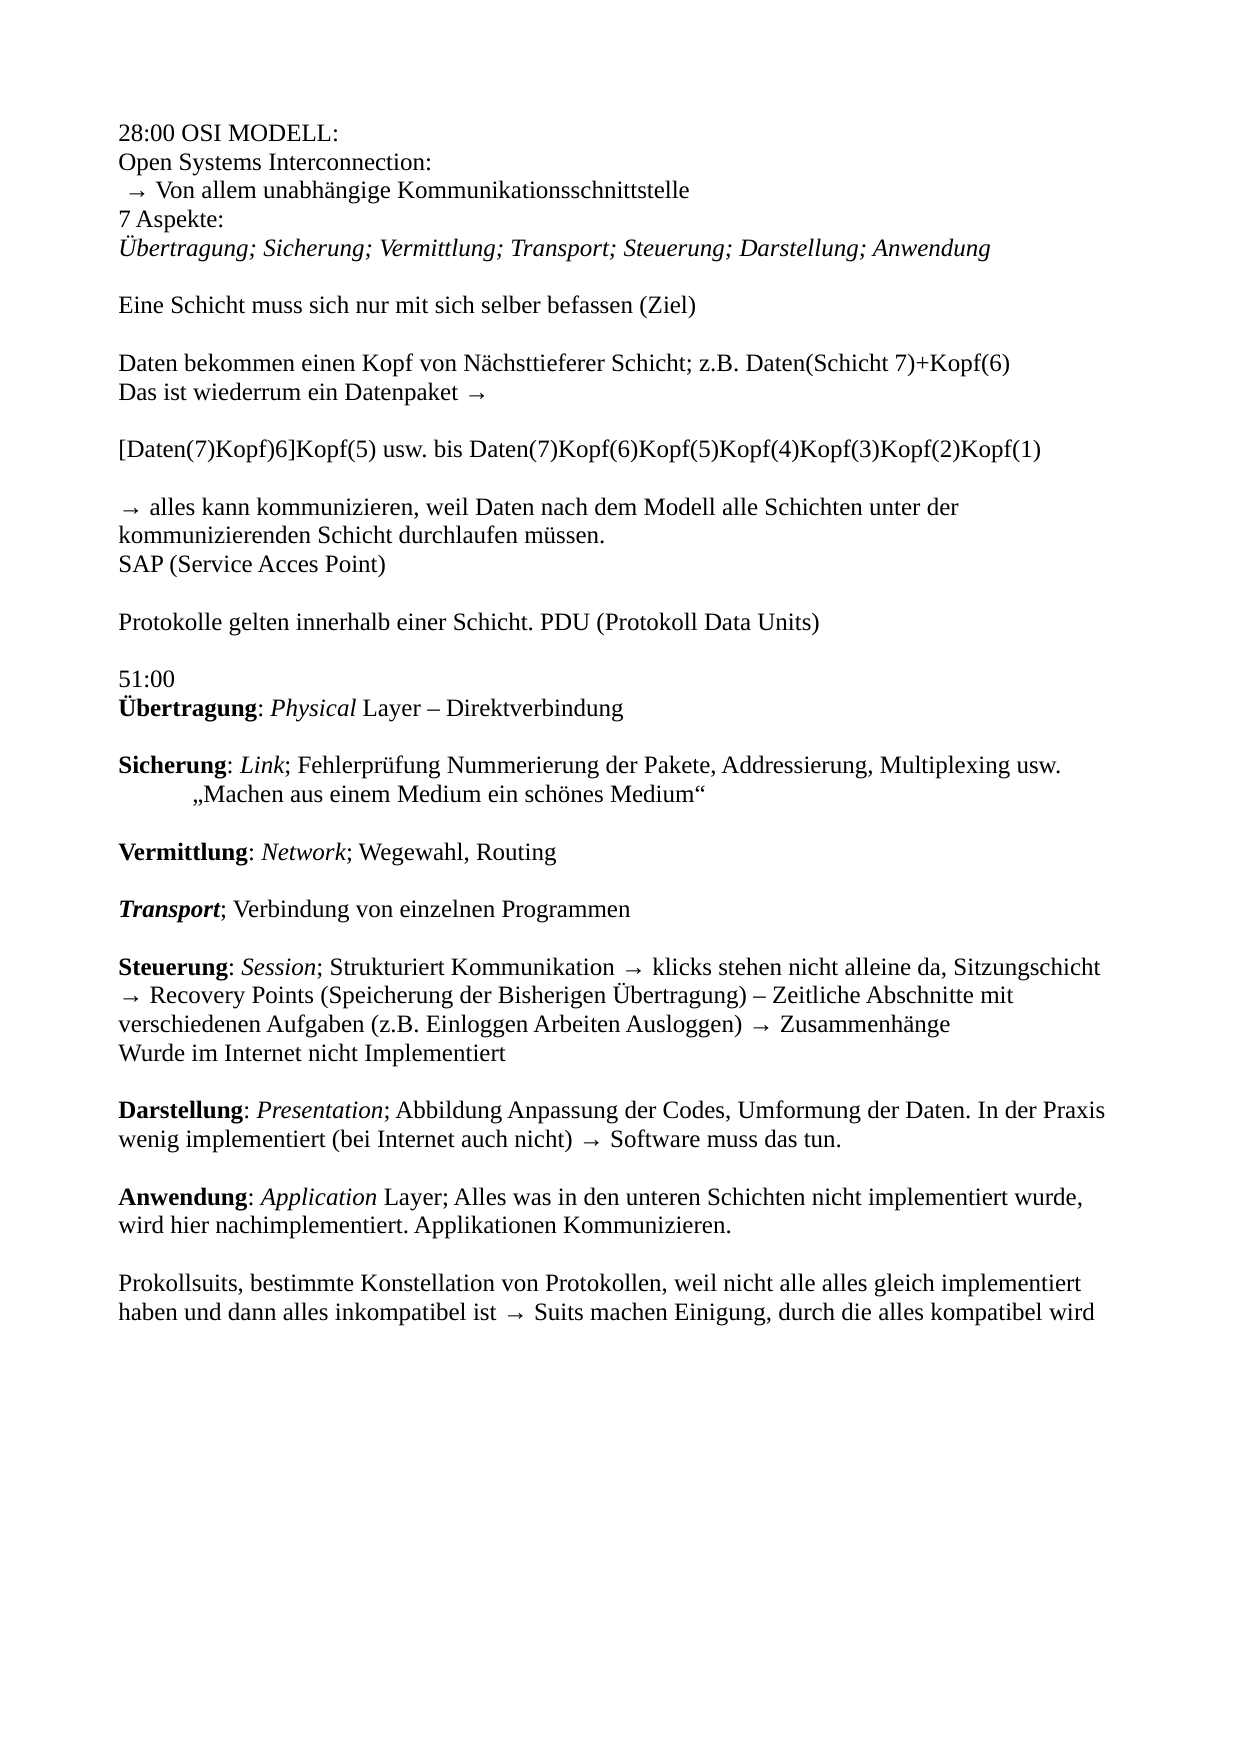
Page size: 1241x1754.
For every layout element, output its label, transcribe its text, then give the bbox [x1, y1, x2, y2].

text 51:00 [118, 664, 1122, 693]
text Übertragung: Physical Layer – Direktverbindung [118, 693, 1122, 722]
text [Daten(7)Kopf)6]Kopf(5) usw. bis Daten(7)Kopf(6)Kopf(5)Kopf(4)Kopf(3)Kopf(2)Kopf(1) [118, 434, 1122, 463]
text Steuerung: Session; Strukturiert Kommunikation → klicks stehen nicht alleine da, Sitzungschicht → Recovery Points (Speicherung der Bisherigen Übertragung) – Zeitliche Abschnitte mit verschiedenen Aufgaben (z.B. Einloggen Arbeiten Ausloggen) → Zusammenhänge Wurde im Internet nicht Implementiert [118, 952, 1122, 1067]
text → alles kann kommunizieren, weil Daten nach dem Modell alle Schichten unter der kommunizierenden Schicht durchlaufen müssen. SAP (Service Acces Point) [118, 492, 1122, 578]
text Prokollsuits, bestimmte Konstellation von Protokollen, weil nicht alle alles gleich implementiert haben und dann alles inkompatibel ist → Suits machen Einigung, durch die alles kompatibel wird [118, 1268, 1122, 1326]
text Protokolle gelten innerhalb einer Schicht. PDU (Protokoll Data Units) [118, 607, 1122, 636]
text 7 Aspekte: Übertragung; Sicherung; Vermittlung; Transport; Steuerung; Darstellung; Anwendung Eine Schicht muss sich nur mit sich selber befassen (Ziel) Daten bekommen einen Kopf von Nächsttieferer Schicht; z.B. Daten(Schicht 7)+Kopf(6) Das ist wiederrum ein Datenpaket → [118, 204, 1122, 406]
text Darstellung: Presentation; Abbildung Anpassung der Codes, Umformung der Daten. In der Praxis wenig implementiert (bei Internet auch nicht) → Software muss das tun. Anwendung: Application Layer; Alles was in den unteren Schichten nicht implementiert wurde, wird hier nachimplementiert. Applikationen Kommunizieren. [118, 1096, 1122, 1239]
text Transport; Verbindung von einzelnen Programmen [118, 894, 1122, 923]
text Open Systems Interconnection: [118, 147, 1122, 176]
text → Von allem unabhängige Kommunikationsschnittstelle [118, 176, 1122, 204]
text Sicherung: Link; Fehlerprüfung Nummerierung der Pakete, Addressierung, Multiplexing usw. „Machen aus einem Medium ein schönes Medium“ [118, 751, 1122, 808]
text Vermittlung: Network; Wegewahl, Routing [118, 837, 1122, 866]
text 28:00 OSI MODELL: [118, 118, 1122, 147]
